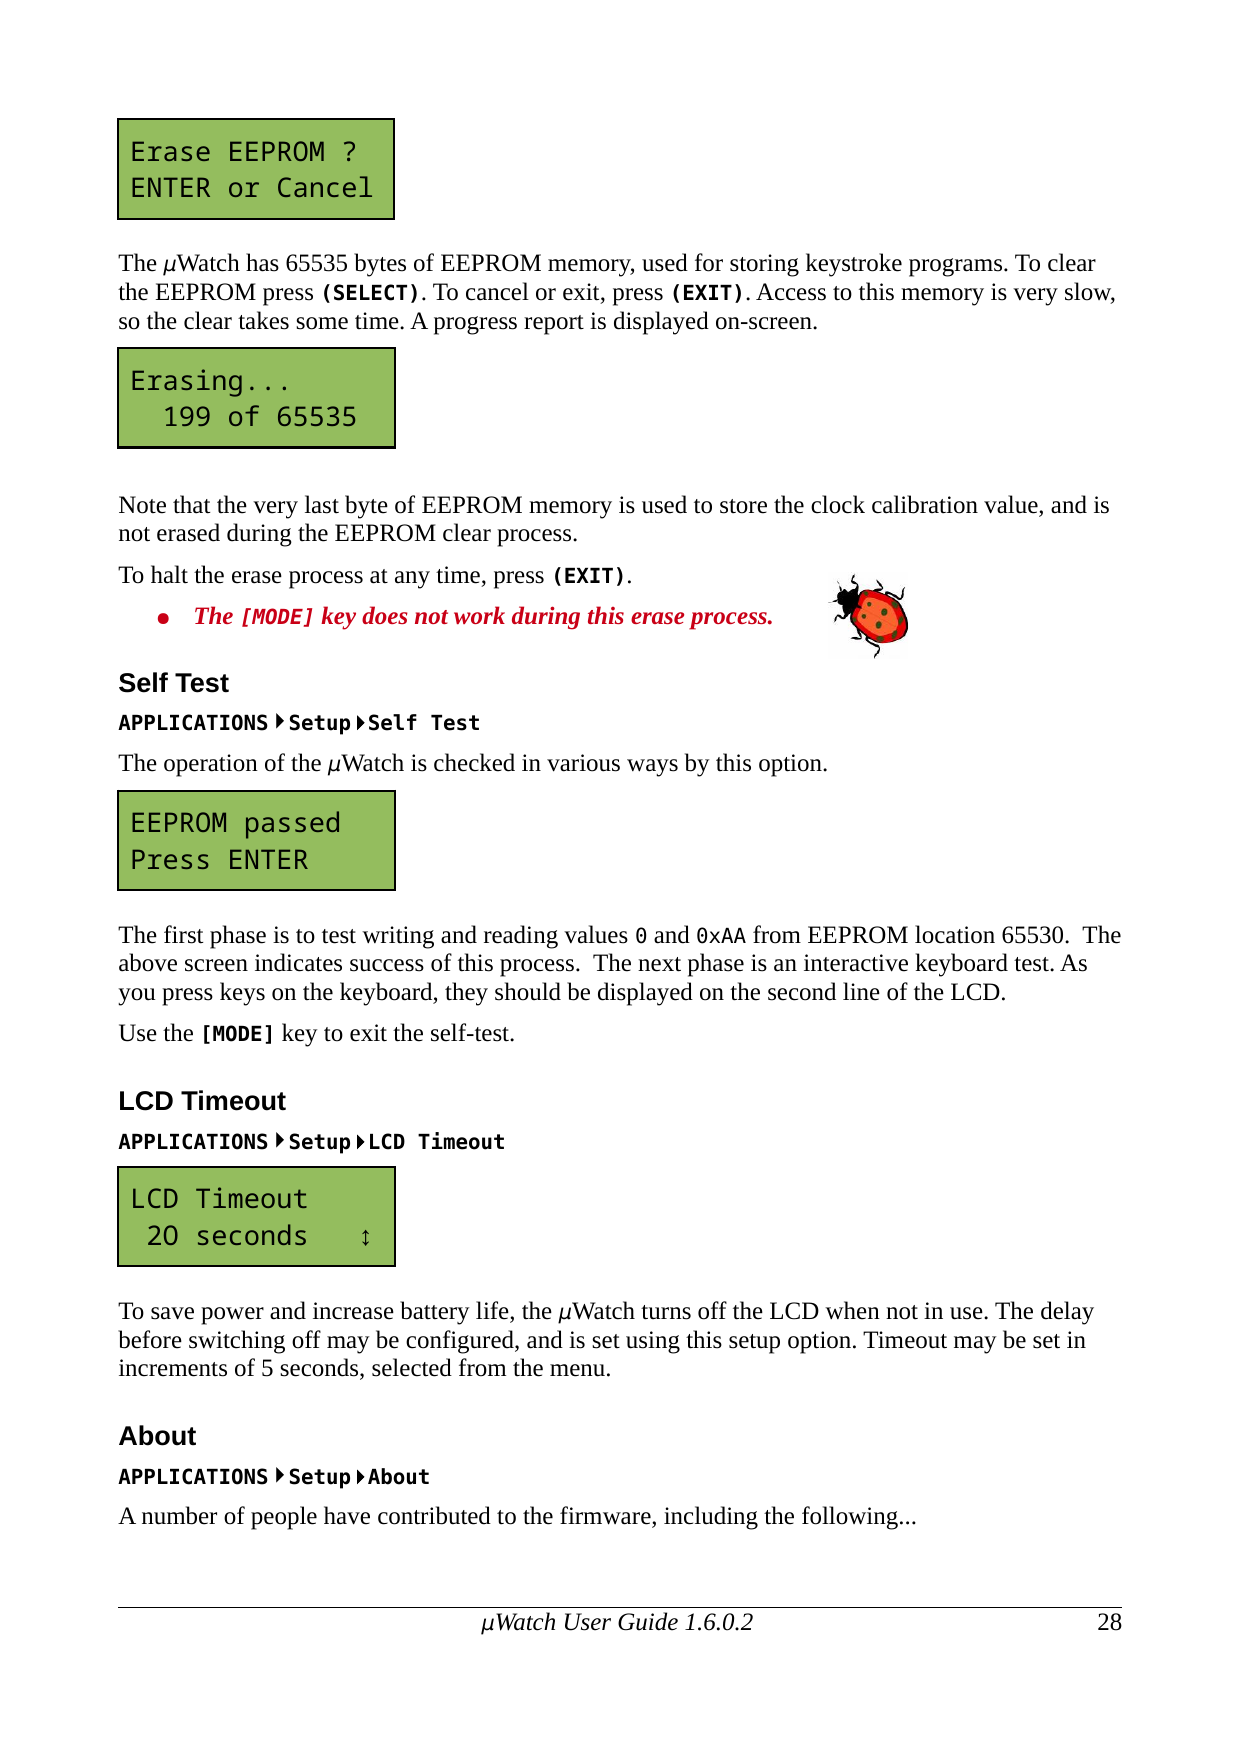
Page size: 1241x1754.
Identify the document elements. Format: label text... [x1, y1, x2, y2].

text APPLICATIONSSetupSelf Test [118, 711, 1122, 736]
text Note that the very last byte of EEPROM memory is used to store the clock calibration value, and is not erased during the EEPROM clear process. [118, 490, 1122, 547]
table_header Erase EEPROM ? ENTER or Cancel [119, 120, 393, 217]
table_header LCD Timeout 2O seconds ↕ [119, 1168, 394, 1265]
text A number of people have contributed to the firmware, including the following... [118, 1501, 1122, 1529]
text APPLICATIONSSetupAbout [118, 1463, 1122, 1488]
table_header Erasing... 199 of 65535 [119, 349, 394, 446]
text The first phase is to test writing and reading values 0 and 0xAA from EEPROM location 65530. The above screen indicates success of this process. The next phase is an interactive keyboard test. As you press keys on the keyboard, they should be displayed on the second line of the LCD. [118, 891, 1122, 1006]
text The μWatch has 65535 bytes of EEPROM memory, used for storing keystroke programs. To clear the EEPROM press (SELECT). To cancel or exit, press (EXIT). Access to this memory is very slow, so the clear takes some time. A progress report is displayed on-screen. [118, 219, 1122, 334]
text Use the [MODE] key to exit the self-test. [118, 1018, 1122, 1047]
text To save power and increase battery life, the μWatch turns off the LCD when not in use. The delay before switching off may be configured, and is set using this setup option. Timeout may be set in increments of 5 seconds, selected from the menu. [118, 1267, 1122, 1382]
list The [MODE] key does not work during this erase process. [156, 601, 827, 630]
text APPLICATIONSSetupLCD Timeout [118, 1128, 1122, 1153]
subtitle Self Test [118, 667, 1122, 698]
subtitle LCD Timeout [118, 1085, 1122, 1116]
list [909, 601, 1122, 630]
subtitle About [118, 1420, 1122, 1451]
table_header EEPROM passed Press ENTER [119, 792, 394, 889]
picture [827, 572, 909, 659]
text The operation of the μWatch is checked in various ways by this option. [118, 748, 1122, 777]
text To halt the erase process at any time, press (EXIT). [118, 560, 1122, 588]
